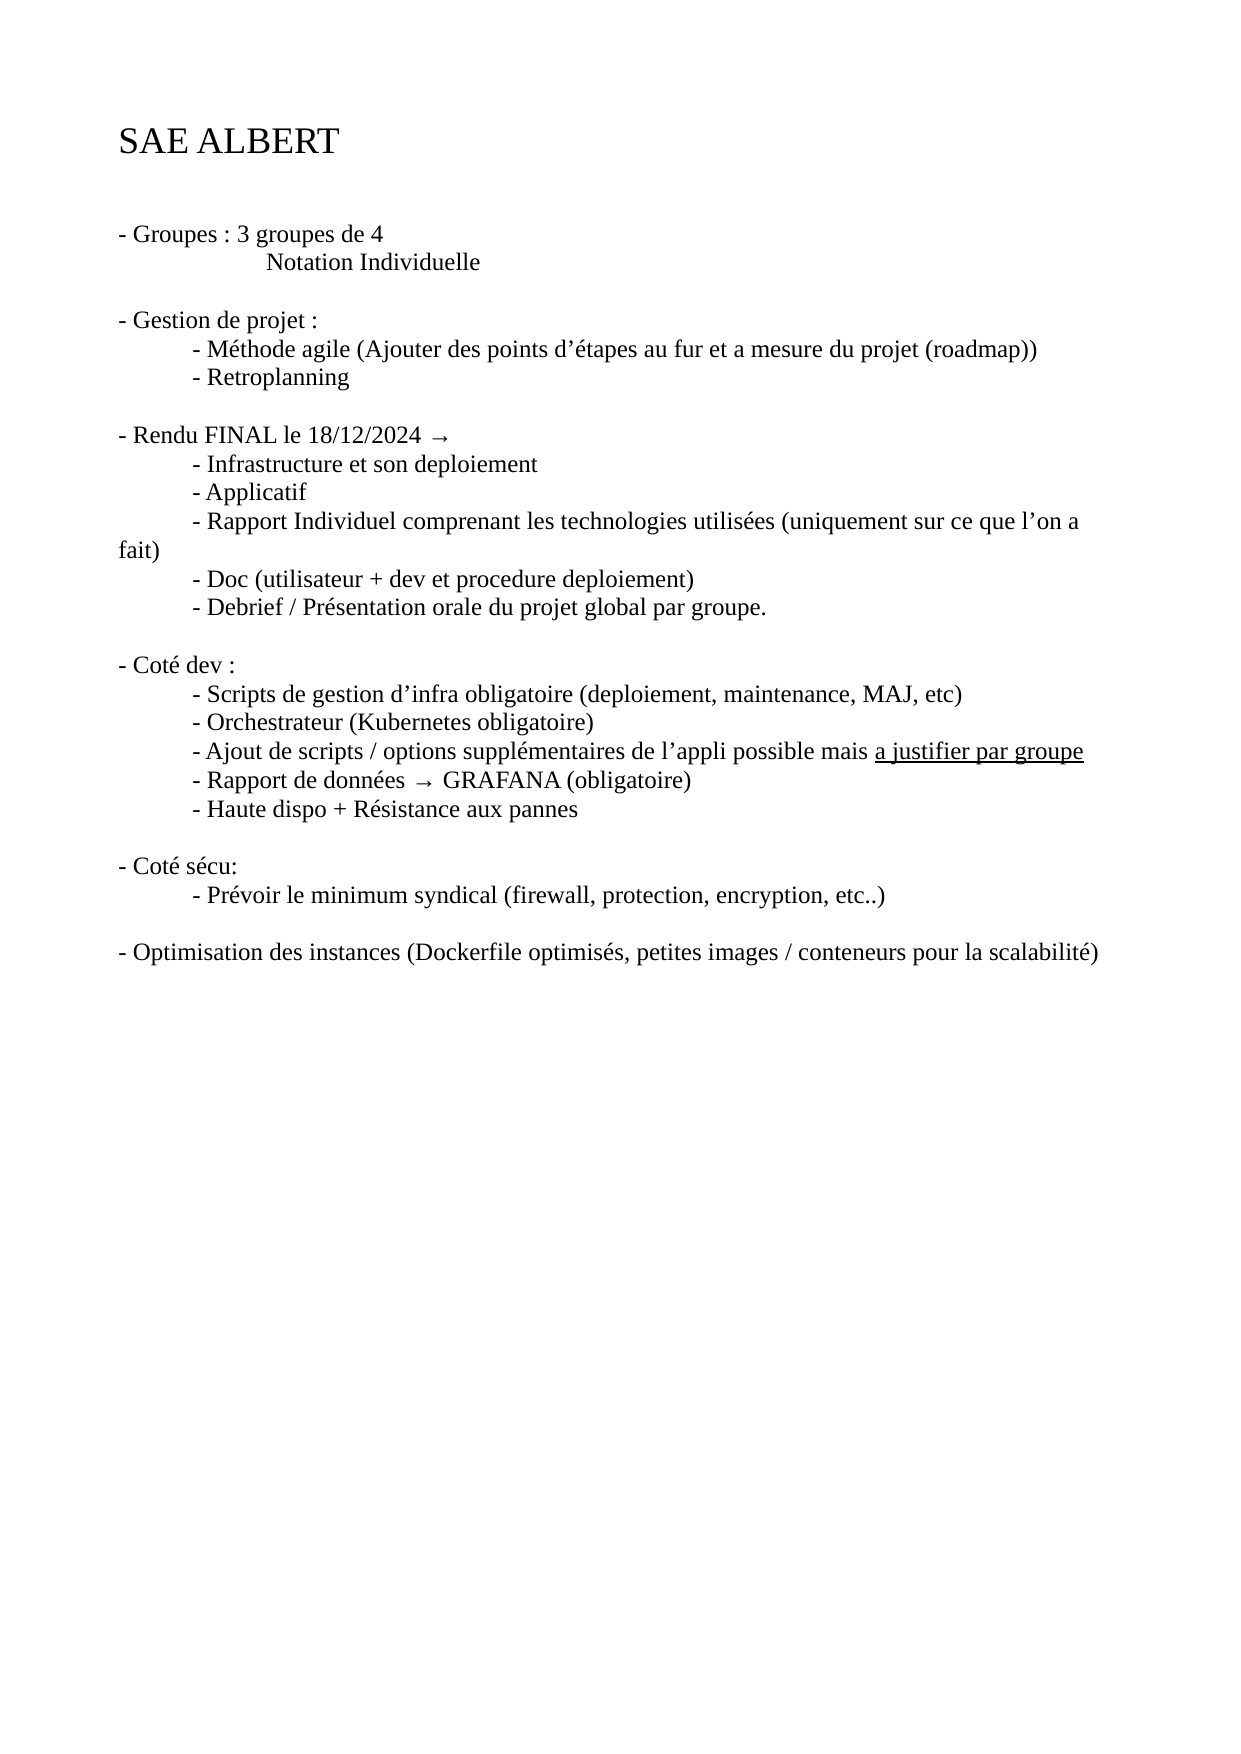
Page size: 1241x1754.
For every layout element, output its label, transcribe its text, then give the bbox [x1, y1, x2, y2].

text - Retroplanning [118, 362, 1122, 391]
text Notation Individuelle [118, 247, 1122, 276]
text - Groupes : 3 groupes de 4 [118, 219, 1122, 247]
text - Rapport de données → GRAFANA (obligatoire) [118, 765, 1122, 794]
text - Rendu FINAL le 18/12/2024 → [118, 420, 1122, 449]
text - Prévoir le minimum syndical (firewall, protection, encryption, etc..) [118, 880, 1122, 909]
text - Rapport Individuel comprenant les technologies utilisées (uniquement sur ce que l’on a fait) [118, 506, 1122, 564]
text - Infrastructure et son deploiement [118, 449, 1122, 477]
text - Optimisation des instances (Dockerfile optimisés, petites images / conteneurs pour la scalabilité) [118, 937, 1122, 966]
text - Méthode agile (Ajouter des points d’étapes au fur et a mesure du projet (roadmap)) [118, 334, 1122, 362]
text - Coté sécu: [118, 851, 1122, 880]
text - Orchestrateur (Kubernetes obligatoire) [118, 707, 1122, 736]
text - Ajout de scripts / options supplémentaires de l’appli possible mais a justifier par groupe [118, 736, 1122, 765]
text SAE ALBERT [118, 118, 1122, 161]
text - Coté dev : [118, 650, 1122, 679]
text - Applicatif [118, 477, 1122, 506]
text - Gestion de projet : [118, 305, 1122, 334]
text - Scripts de gestion d’infra obligatoire (deploiement, maintenance, MAJ, etc) [118, 679, 1122, 707]
text - Doc (utilisateur + dev et procedure deploiement) [118, 564, 1122, 592]
text - Debrief / Présentation orale du projet global par groupe. [118, 592, 1122, 621]
text - Haute dispo + Résistance aux pannes [118, 794, 1122, 822]
